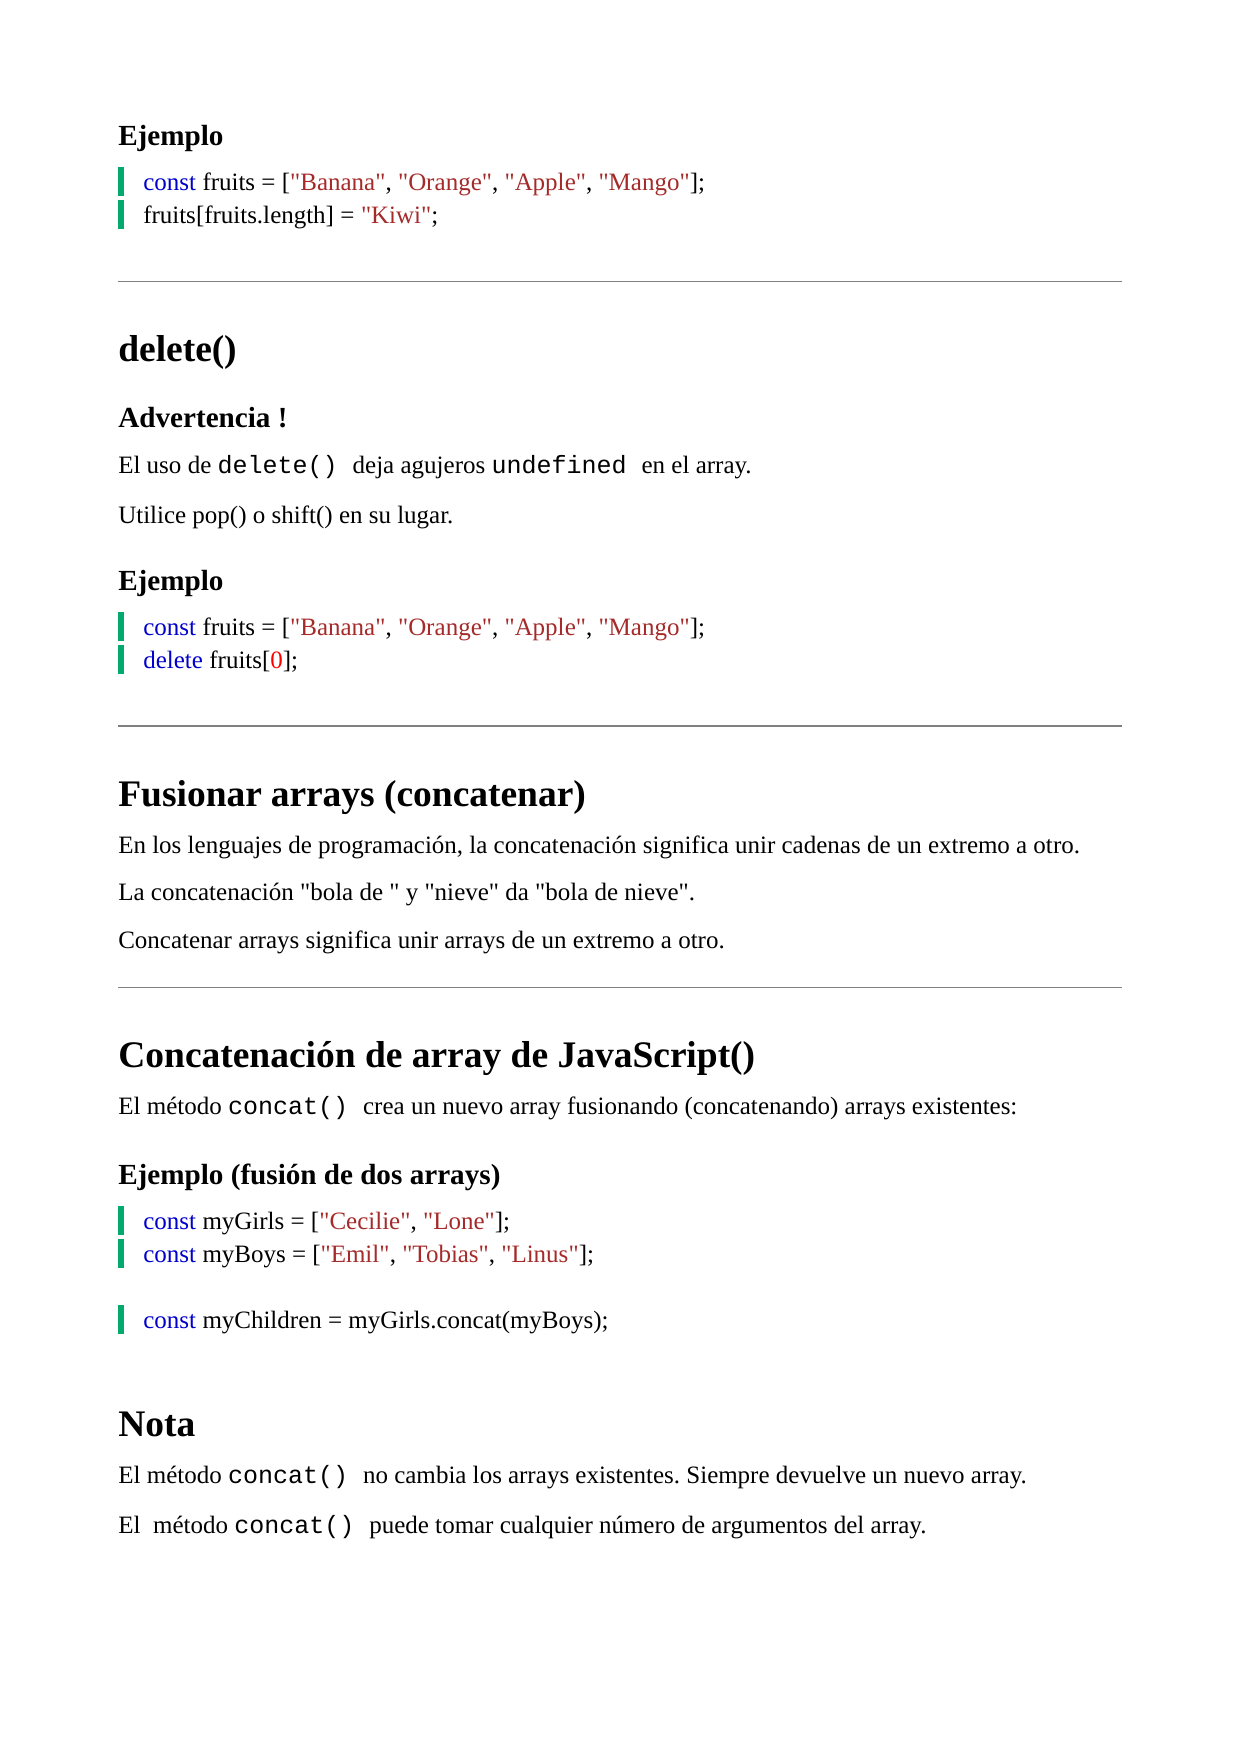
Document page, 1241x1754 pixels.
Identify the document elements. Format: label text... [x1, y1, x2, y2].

subtitle Concatenación de array de JavaScript() [118, 1033, 1122, 1076]
text const fruits = ["Banana", "Orange", "Apple", "Mango"]; delete fruits[0]; [118, 612, 1122, 674]
subtitle Fusionar arrays (concatenar) [118, 771, 1122, 814]
text Utilice pop() o shift() en su lugar. [118, 500, 1122, 528]
text Concatenar arrays significa unir arrays de un extremo a otro. [118, 925, 1122, 954]
subtitle delete() [118, 326, 1122, 369]
subtitle Ejemplo (fusión de dos arrays) [118, 1157, 1122, 1191]
subtitle Advertencia ! [118, 401, 1122, 434]
text const fruits = ["Banana", "Orange", "Apple", "Mango"]; fruits[fruits.length] = "Kiwi"; [118, 167, 1122, 229]
text El método concat() crea un nuevo array fusionando (concatenando) arrays existentes: [118, 1091, 1122, 1122]
subtitle Ejemplo [118, 118, 1122, 152]
text El método concat() no cambia los arrays existentes. Siempre devuelve un nuevo array. [118, 1460, 1122, 1491]
subtitle Nota [118, 1401, 1122, 1444]
text En los lenguajes de programación, la concatenación significa unir cadenas de un extremo a otro. [118, 830, 1122, 859]
text El uso de delete() deja agujeros undefined en el array. [118, 450, 1122, 481]
text El método concat() puede tomar cualquier número de argumentos del array. [118, 1510, 1122, 1541]
subtitle Ejemplo [118, 563, 1122, 597]
text const myGirls = ["Cecilie", "Lone"]; const myBoys = ["Emil", "Tobias", "Linus"]; const myChildren = myGirls.concat(myBoys); [118, 1206, 1122, 1334]
text La concatenación "bola de " y "nieve" da "bola de nieve". [118, 877, 1122, 906]
